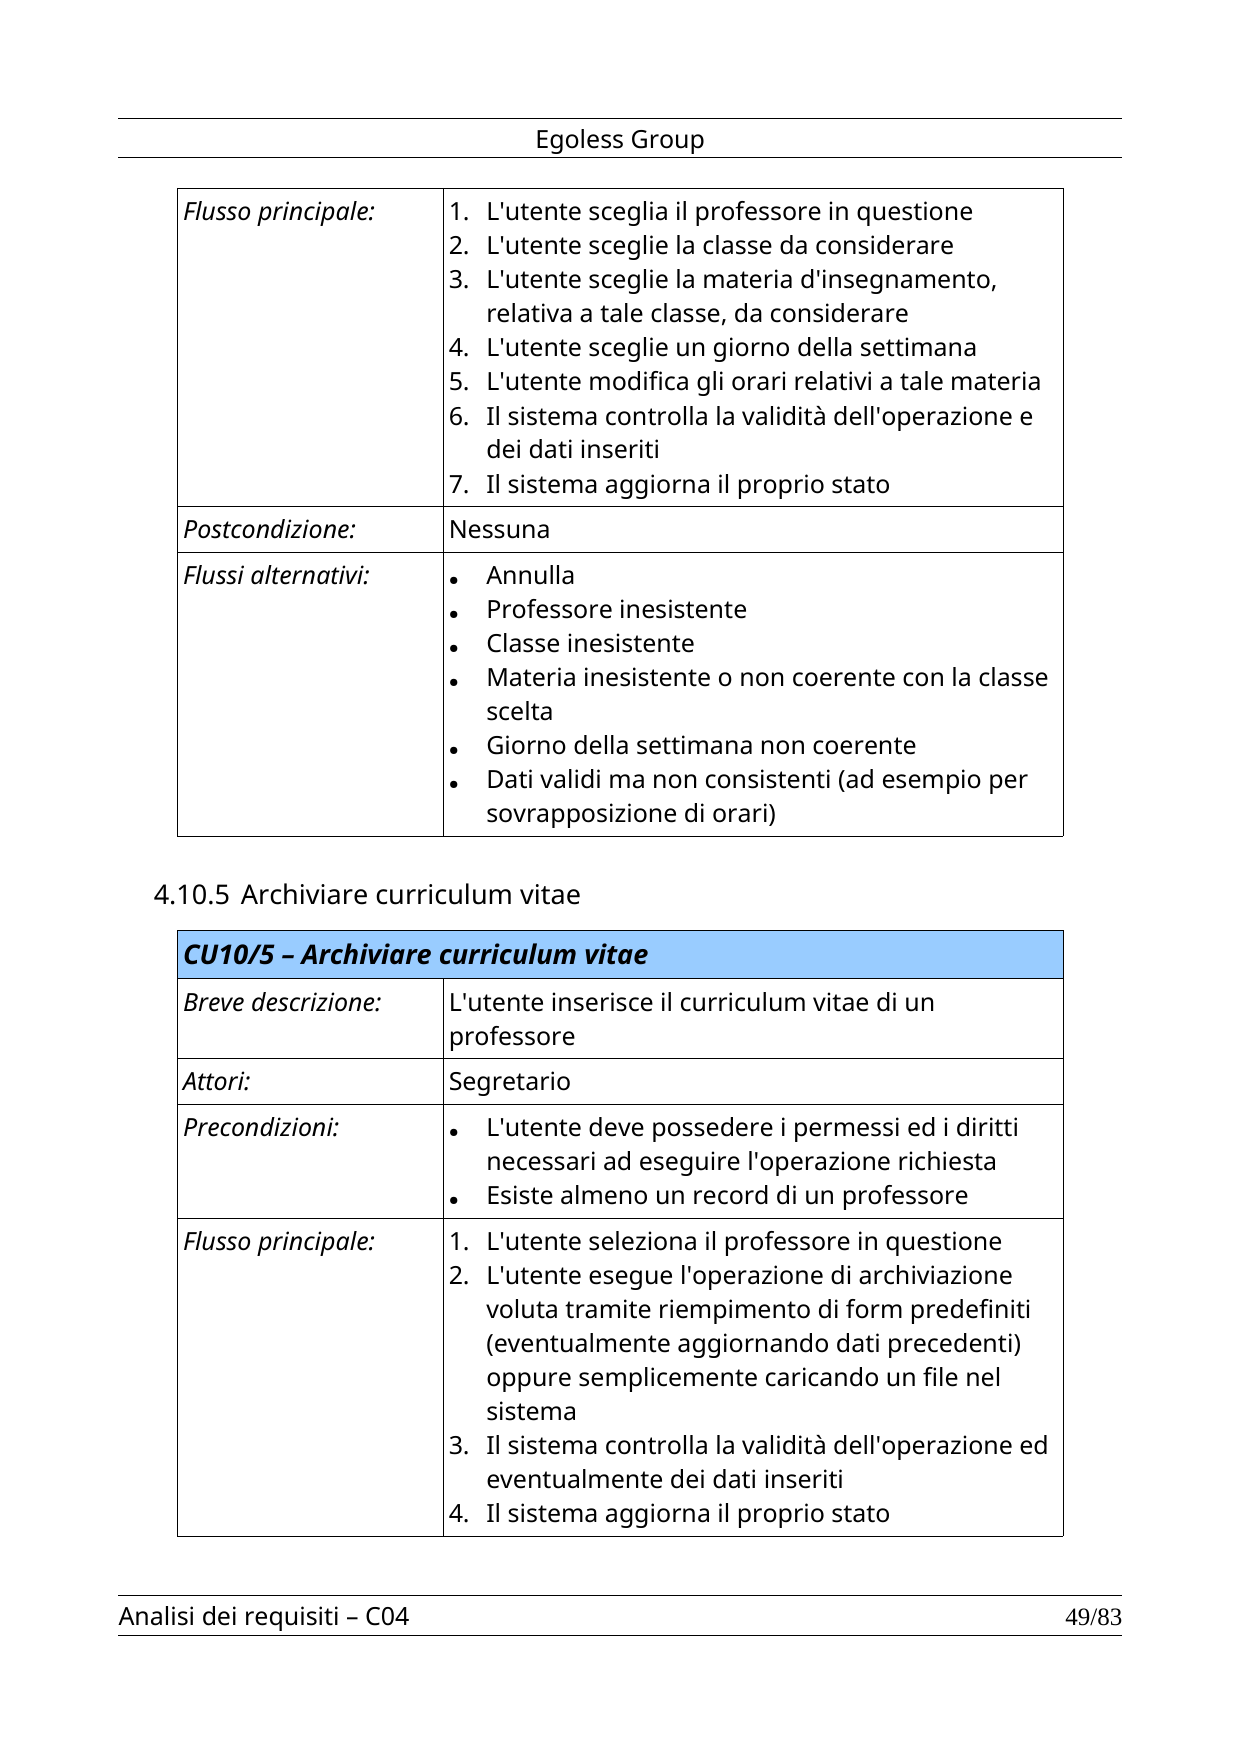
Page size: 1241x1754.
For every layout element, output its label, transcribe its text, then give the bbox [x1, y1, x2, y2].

table_cell Postcondizione: [178, 507, 443, 552]
table_cell L'utente seleziona il professore in questione L'utente esegue l'operazione di archiviazione voluta tramite riempimento di form predefiniti (eventualmente aggiornando dati precedenti) oppure semplicemente caricando un file nel sistema Il sistema controlla la validità dell'operazione ed eventualmente dei dati inseriti Il sistema aggiorna il proprio stato [444, 1219, 1063, 1536]
table_cell Flusso principale: [178, 1219, 443, 1536]
table_cell Segretario [444, 1059, 1063, 1104]
table_cell L'utente inserisce il curriculum vitae di un professore [444, 979, 1063, 1058]
table_cell Flussi alternativi: [178, 553, 443, 836]
table_cell Attori: [178, 1059, 443, 1104]
table_cell Flusso principale: [178, 189, 443, 506]
table_cell Nessuna [444, 507, 1063, 552]
table_header CU10/5 – Archiviare curriculum vitae [178, 931, 1063, 978]
table_cell Precondizioni: [178, 1105, 443, 1217]
table_cell L'utente sceglia il professore in questione L'utente sceglie la classe da considerare L'utente sceglie la materia d'insegnamento, relativa a tale classe, da considerare L'utente sceglie un giorno della settimana L'utente modifica gli orari relativi a tale materia Il sistema controlla la validità dell'operazione e dei dati inseriti Il sistema aggiorna il proprio stato [444, 189, 1063, 506]
subtitle Archiviare curriculum vitae [153, 875, 1122, 912]
table_cell Breve descrizione: [178, 979, 443, 1058]
table_cell L'utente deve possedere i permessi ed i diritti necessari ad eseguire l'operazione richiesta Esiste almeno un record di un professore [444, 1105, 1063, 1217]
table_cell Annulla Professore inesistente Classe inesistente Materia inesistente o non coerente con la classe scelta Giorno della settimana non coerente Dati validi ma non consistenti (ad esempio per sovrapposizione di orari) [444, 553, 1063, 836]
